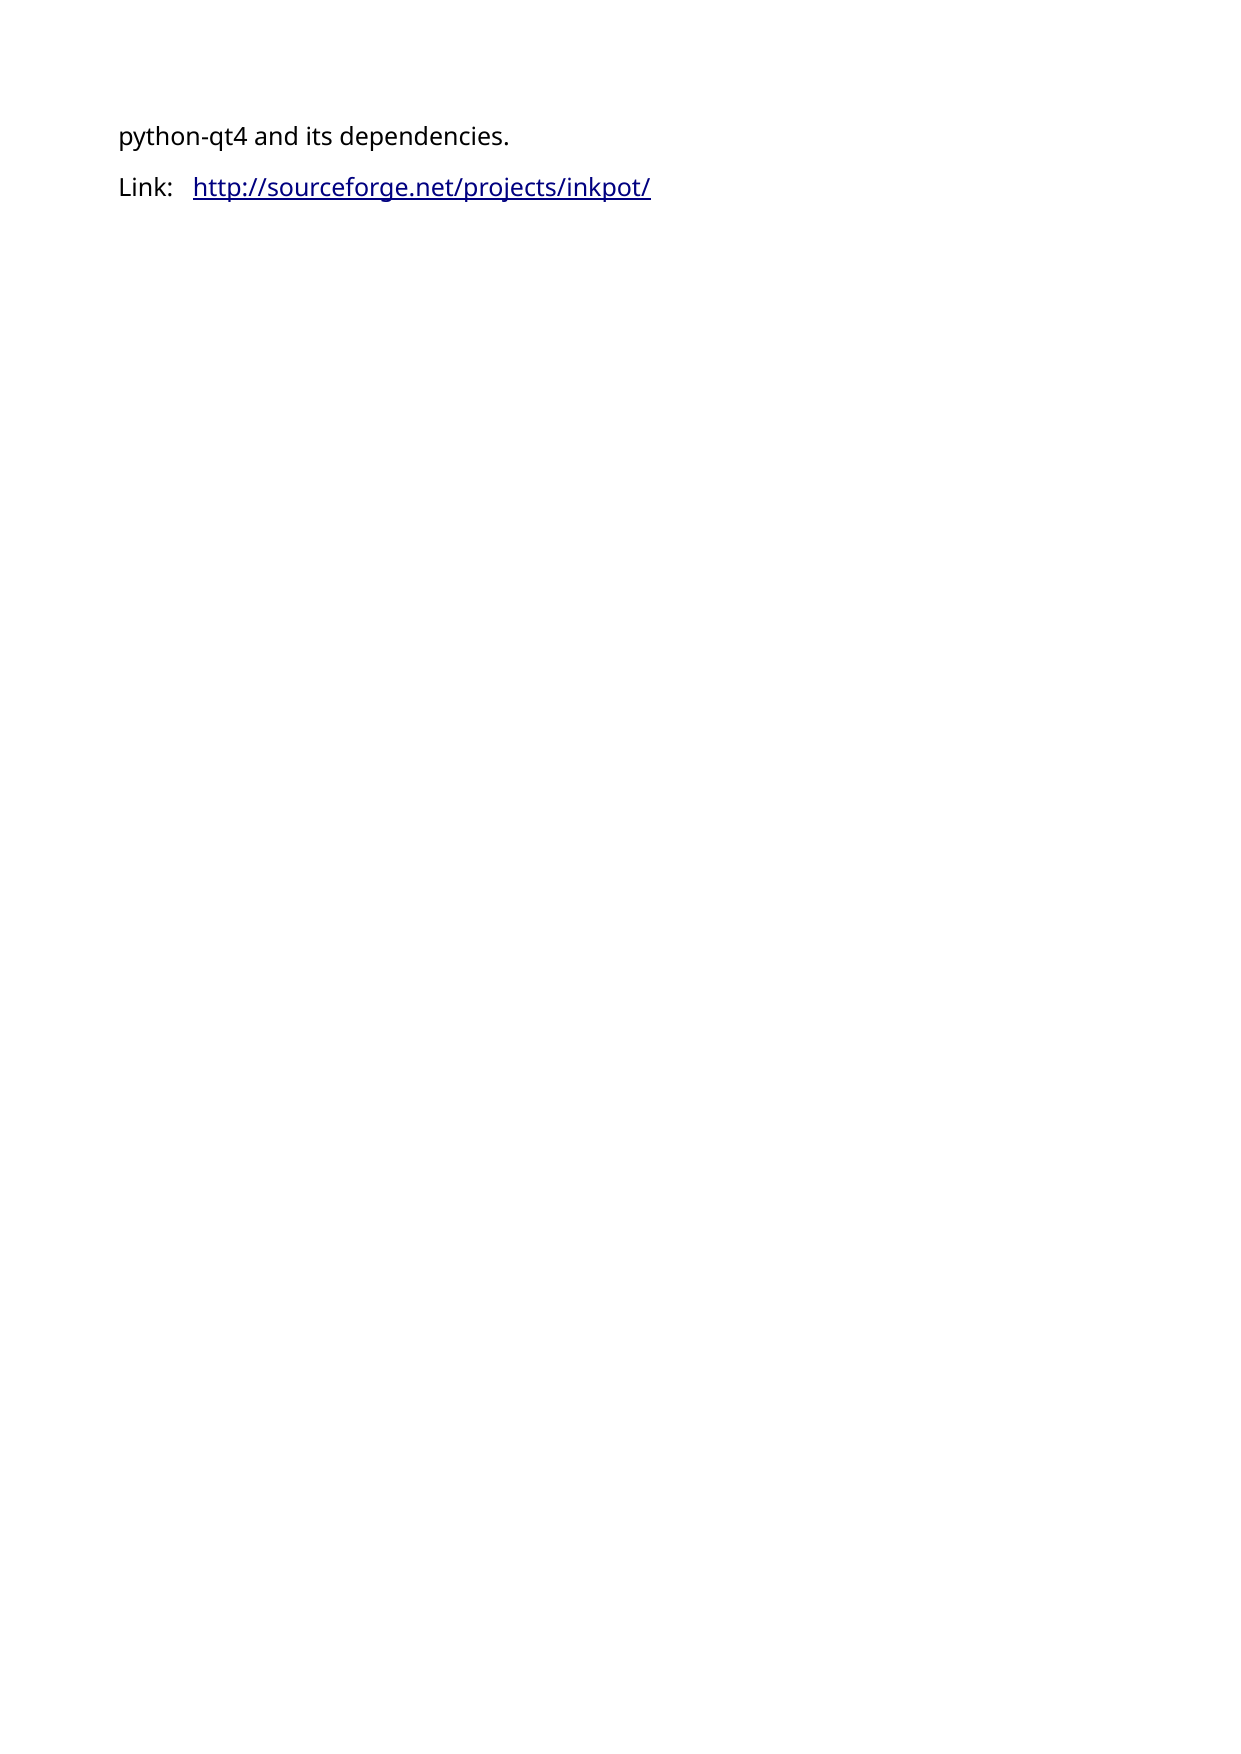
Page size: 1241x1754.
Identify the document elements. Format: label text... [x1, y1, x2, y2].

text python-qt4 and its dependencies. [118, 118, 1122, 152]
text Link: http://sourceforge.net/projects/inkpot/ [118, 169, 1122, 203]
